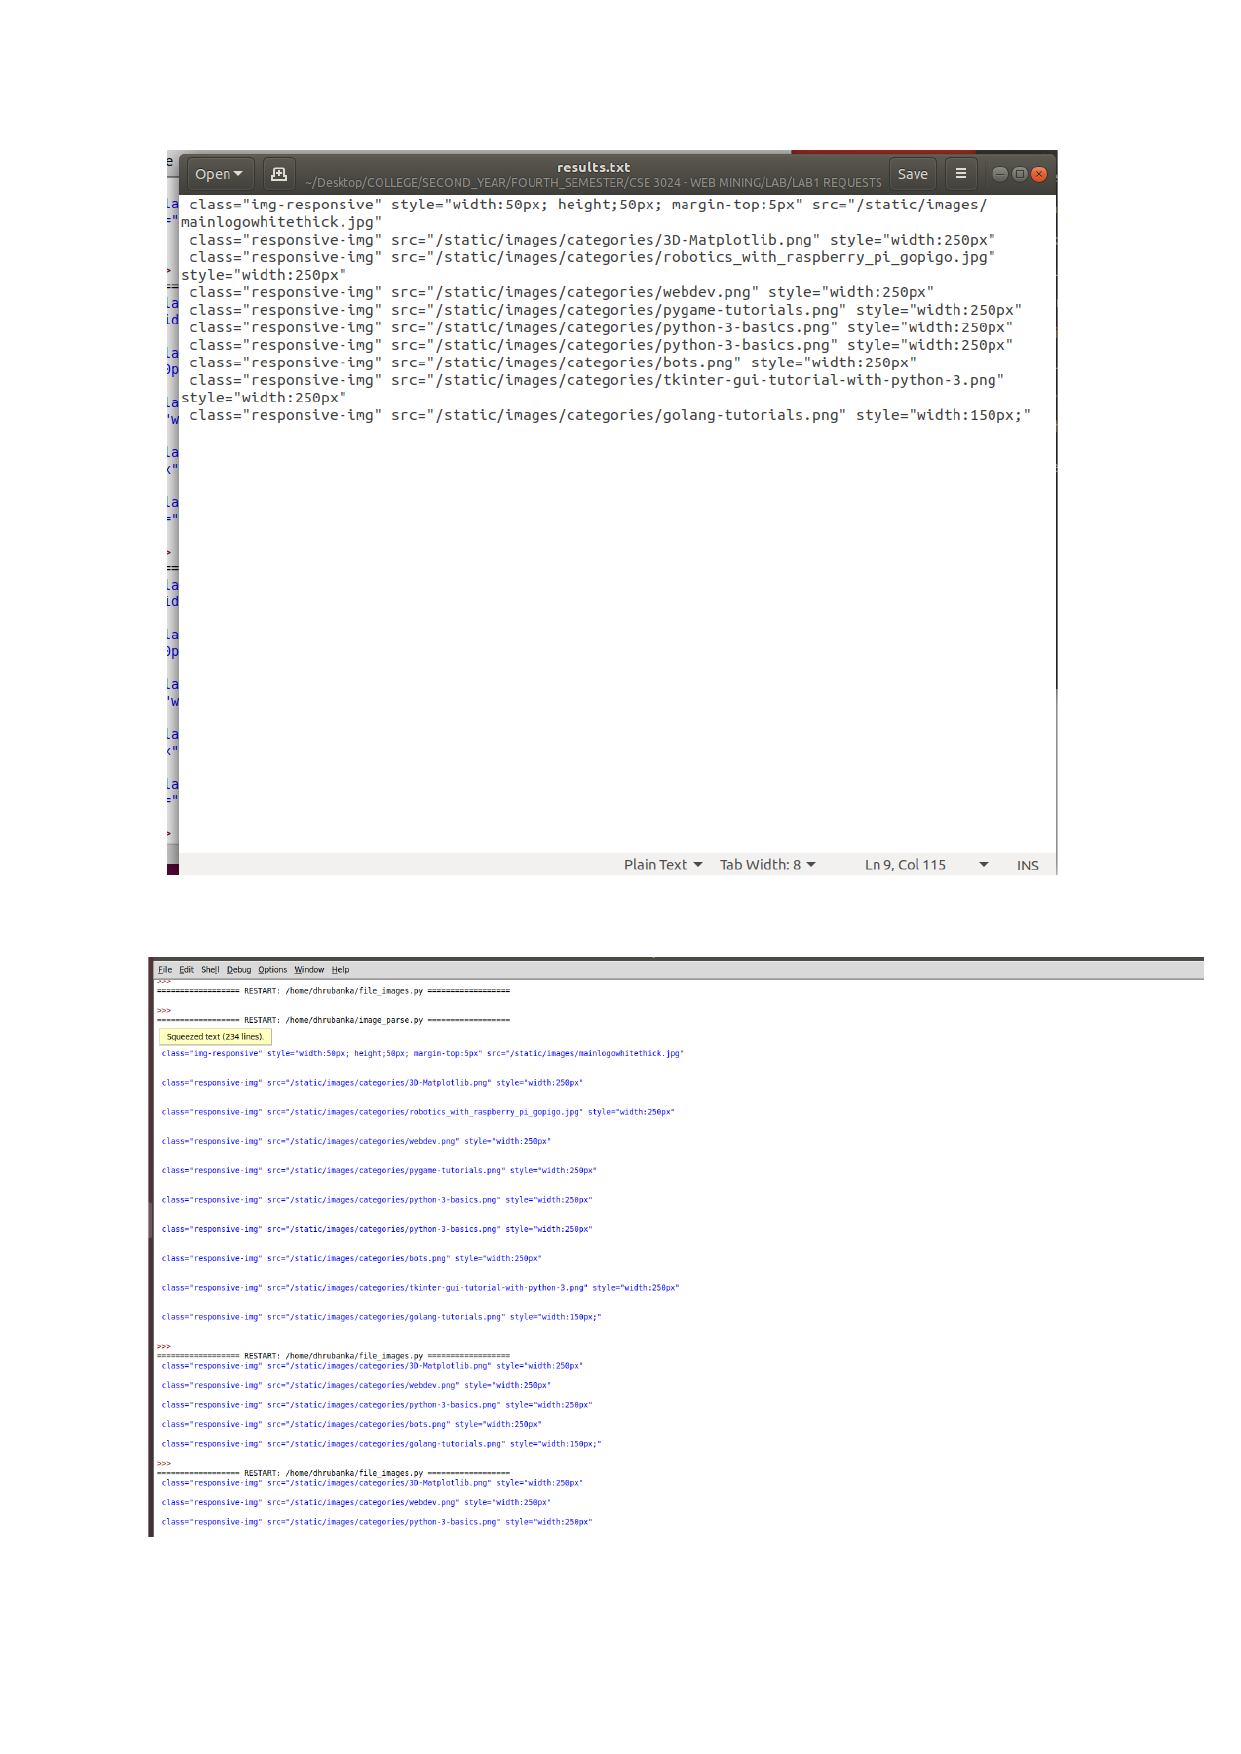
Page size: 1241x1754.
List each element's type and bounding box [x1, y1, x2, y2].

picture [167, 150, 336, 875]
picture [148, 957, 1204, 1537]
